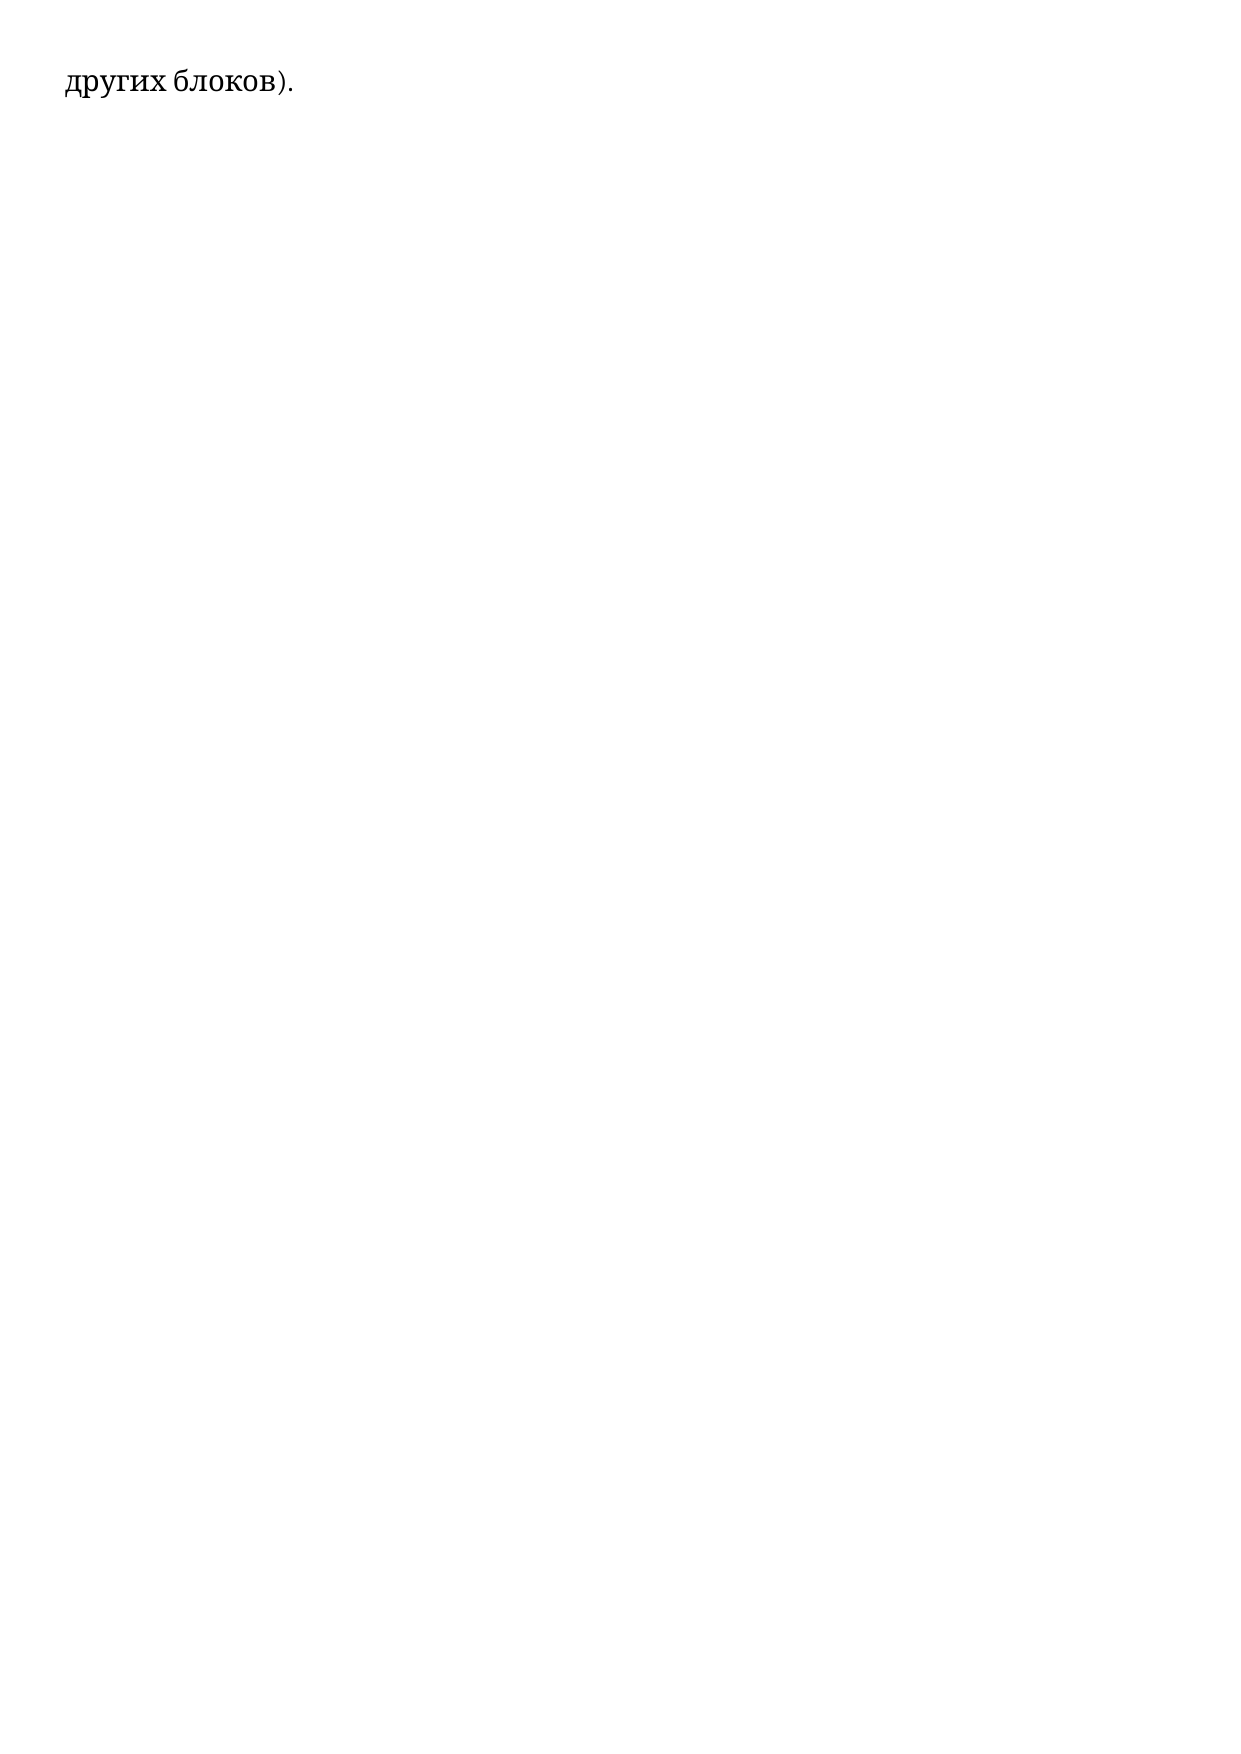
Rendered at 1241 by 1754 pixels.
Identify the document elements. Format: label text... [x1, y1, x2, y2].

table_cell других блоков). [59, 59, 1181, 117]
